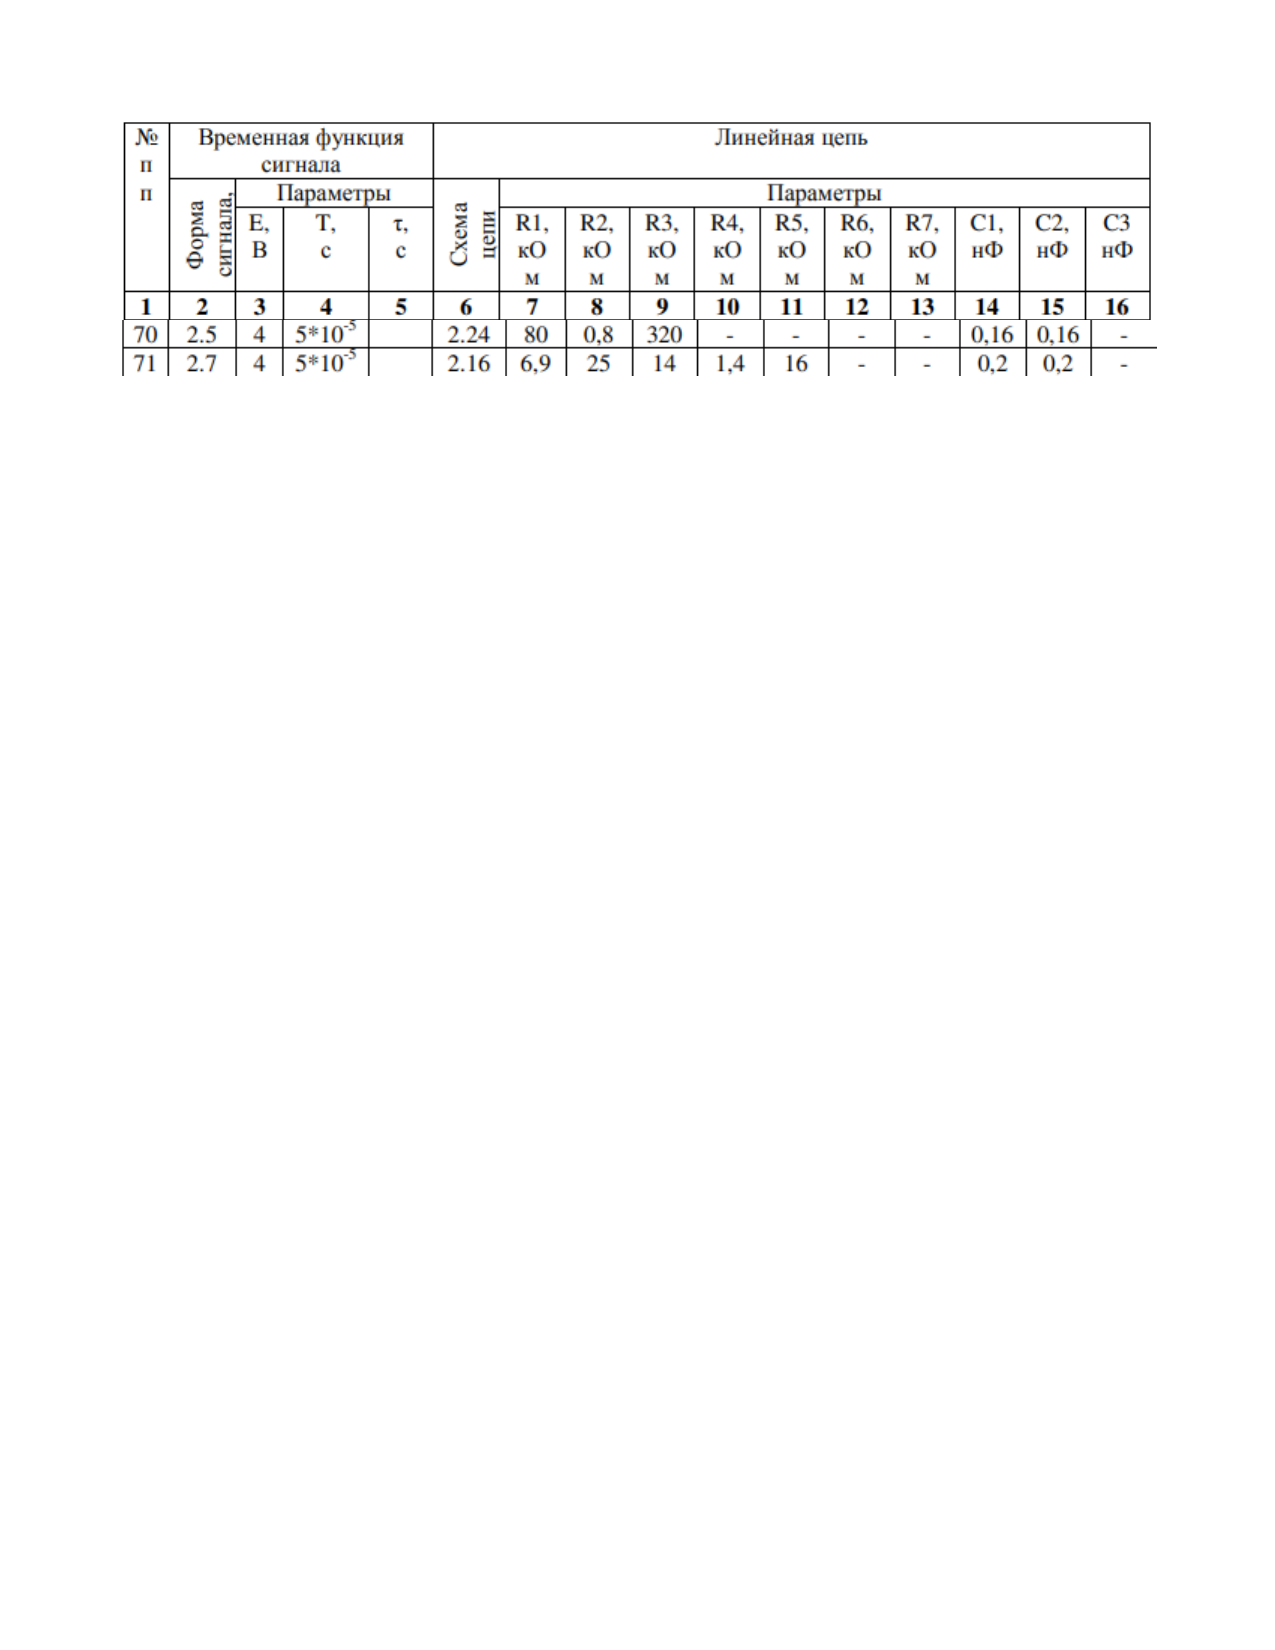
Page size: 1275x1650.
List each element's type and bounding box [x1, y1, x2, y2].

picture [118, 118, 1157, 376]
